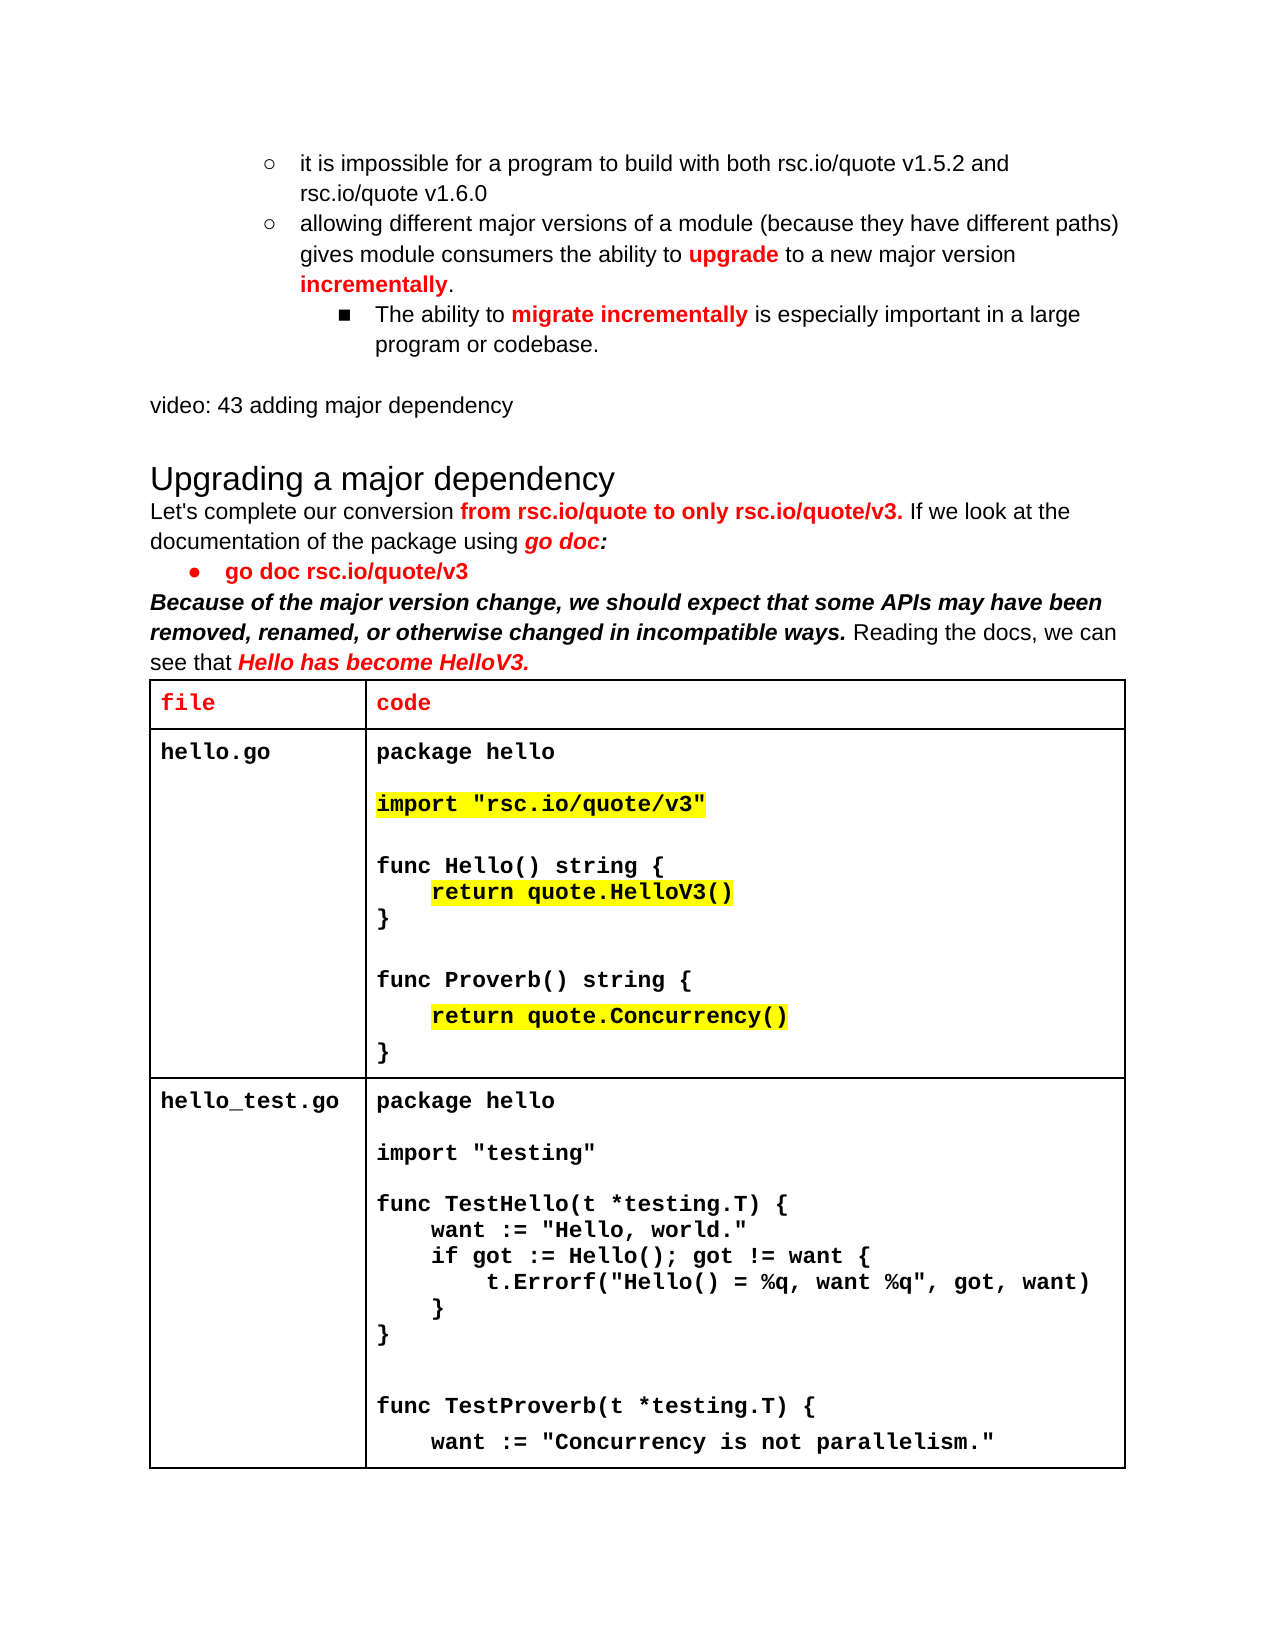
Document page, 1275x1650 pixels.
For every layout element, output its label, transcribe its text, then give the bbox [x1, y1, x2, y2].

text Let's complete our conversion from rsc.io/quote to only rsc.io/quote/v3. If we look at the documentation of the package using go doc: [150, 498, 1125, 554]
text Because of the major version change, we should expect that some APIs may have been removed, renamed, or otherwise changed in incompatible ways. Reading the docs, we can see that Hello has become HelloV3. [150, 588, 1125, 675]
table_cell hello_test.go [151, 1079, 365, 1467]
text video: 43 adding major dependency [150, 392, 1125, 418]
list allowing different major versions of a module (because they have different paths) gives module consumers the ability to upgrade to a new major version incrementally. [262, 210, 1125, 297]
subtitle Upgrading a major dependency [150, 459, 1125, 498]
table_cell package hello import "testing" func TestHello(t *testing.T) { want := "Hello, world." if got := Hello(); got != want { t.Errorf("Hello() = %q, want %q", got, want) } } func TestProverb(t *testing.T) { want := "Concurrency is not parallelism." [367, 1079, 1124, 1467]
list The ability to migrate incrementally is especially important in a large program or codebase. [337, 301, 1125, 358]
table_header code [367, 681, 1124, 728]
table_header file [151, 681, 365, 728]
table_cell package hello import "rsc.io/quote/v3" func Hello() string { return quote.HelloV3() } func Proverb() string { return quote.Concurrency() } [367, 730, 1124, 1077]
table_cell hello.go [151, 730, 365, 1077]
list it is impossible for a program to build with both rsc.io/quote v1.5.2 and rsc.io/quote v1.6.0 [262, 150, 1125, 207]
list go doc rsc.io/quote/v3 [187, 558, 1125, 584]
